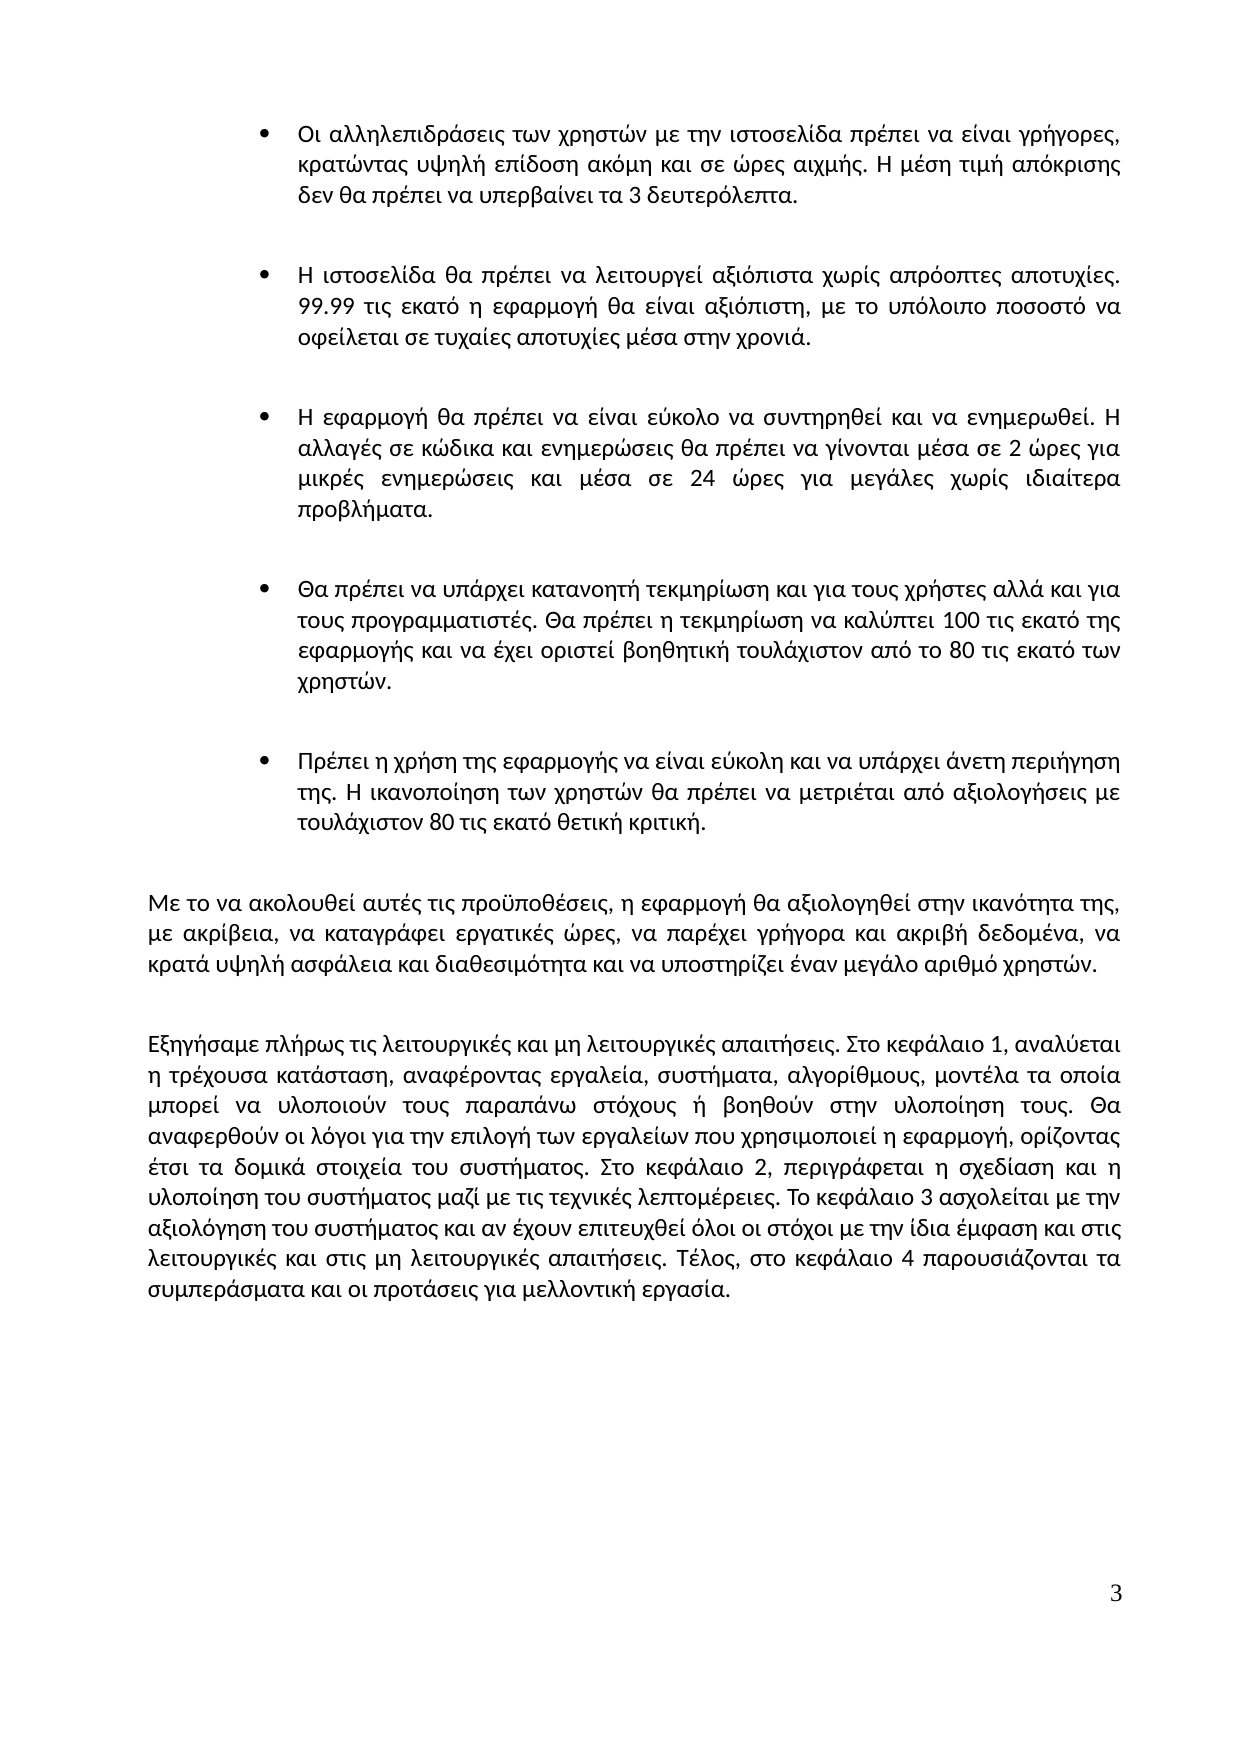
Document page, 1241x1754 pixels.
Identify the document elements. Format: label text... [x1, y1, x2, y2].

list Θα πρέπει να υπάρχει κατανοητή τεκμηρίωση και για τους χρήστες αλλά και για τους προγραμματιστές. Θα πρέπει η τεκμηρίωση να καλύπτει 100 τις εκατό της εφαρμογής και να έχει οριστεί βοηθητική τουλάχιστον από το 80 τις εκατό των χρηστών. [260, 573, 1122, 695]
list Πρέπει η χρήση της εφαρμογής να είναι εύκολη και να υπάρχει άνετη περιήγηση της. H ικανοποίηση των χρηστών θα πρέπει να μετριέται από αξιολογήσεις με τουλάχιστον 80 τις εκατό θετική κριτική. [260, 745, 1122, 837]
text Με το να ακολουθεί αυτές τις προϋποθέσεις, η εφαρμογή θα αξιολογηθεί στην ικανότητα της, με ακρίβεια, να καταγράφει εργατικές ώρες, να παρέχει γρήγορα και ακριβή δεδομένα, να κρατά υψηλή ασφάλεια και διαθεσιμότητα και να υποστηρίζει έναν μεγάλο αριθμό χρηστών. [148, 887, 1122, 978]
list Η ιστοσελίδα θα πρέπει να λειτουργεί αξιόπιστα χωρίς απρόοπτες αποτυχίες. 99.99 τις εκατό η εφαρμογή θα είναι αξιόπιστη, με το υπόλοιπο ποσοστό να οφείλεται σε τυχαίες αποτυχίες μέσα στην χρονιά. [260, 260, 1122, 351]
list Η εφαρμογή θα πρέπει να είναι εύκολο να συντηρηθεί και να ενημερωθεί. Η αλλαγές σε κώδικα και ενημερώσεις θα πρέπει να γίνονται μέσα σε 2 ώρες για μικρές ενημερώσεις και μέσα σε 24 ώρες για μεγάλες χωρίς ιδιαίτερα προβλήματα. [260, 401, 1122, 523]
list Οι αλληλεπιδράσεις των χρηστών με την ιστοσελίδα πρέπει να είναι γρήγορες, κρατώντας υψηλή επίδοση ακόμη και σε ώρες αιχμής. Η μέση τιμή απόκρισης δεν θα πρέπει να υπερβαίνει τα 3 δευτερόλεπτα. [260, 118, 1122, 210]
text Εξηγήσαμε πλήρως τις λειτουργικές και μη λειτουργικές απαιτήσεις. Στο κεφάλαιο 1, αναλύεται η τρέχουσα κατάσταση, αναφέροντας εργαλεία, συστήματα, αλγορίθμους, μοντέλα τα οποία μπορεί να υλοποιούν τους παραπάνω στόχους ή βοηθούν στην υλοποίηση τους. Θα αναφερθούν οι λόγοι για την επιλογή των εργαλείων που χρησιμοποιεί η εφαρμογή, ορίζοντας έτσι τα δομικά στοιχεία του συστήματος. Στο κεφάλαιο 2, περιγράφεται η σχεδίαση και η υλοποίηση του συστήματος μαζί με τις τεχνικές λεπτομέρειες. Το κεφάλαιο 3 ασχολείται με την αξιολόγηση του συστήματος και αν έχουν επιτευχθεί όλοι οι στόχοι με την ίδια έμφαση και στις λειτουργικές και στις μη λειτουργικές απαιτήσεις. Τέλος, στο κεφάλαιο 4 παρουσιάζονται τα συμπεράσματα και οι προτάσεις για μελλοντική εργασία. [148, 1028, 1122, 1303]
